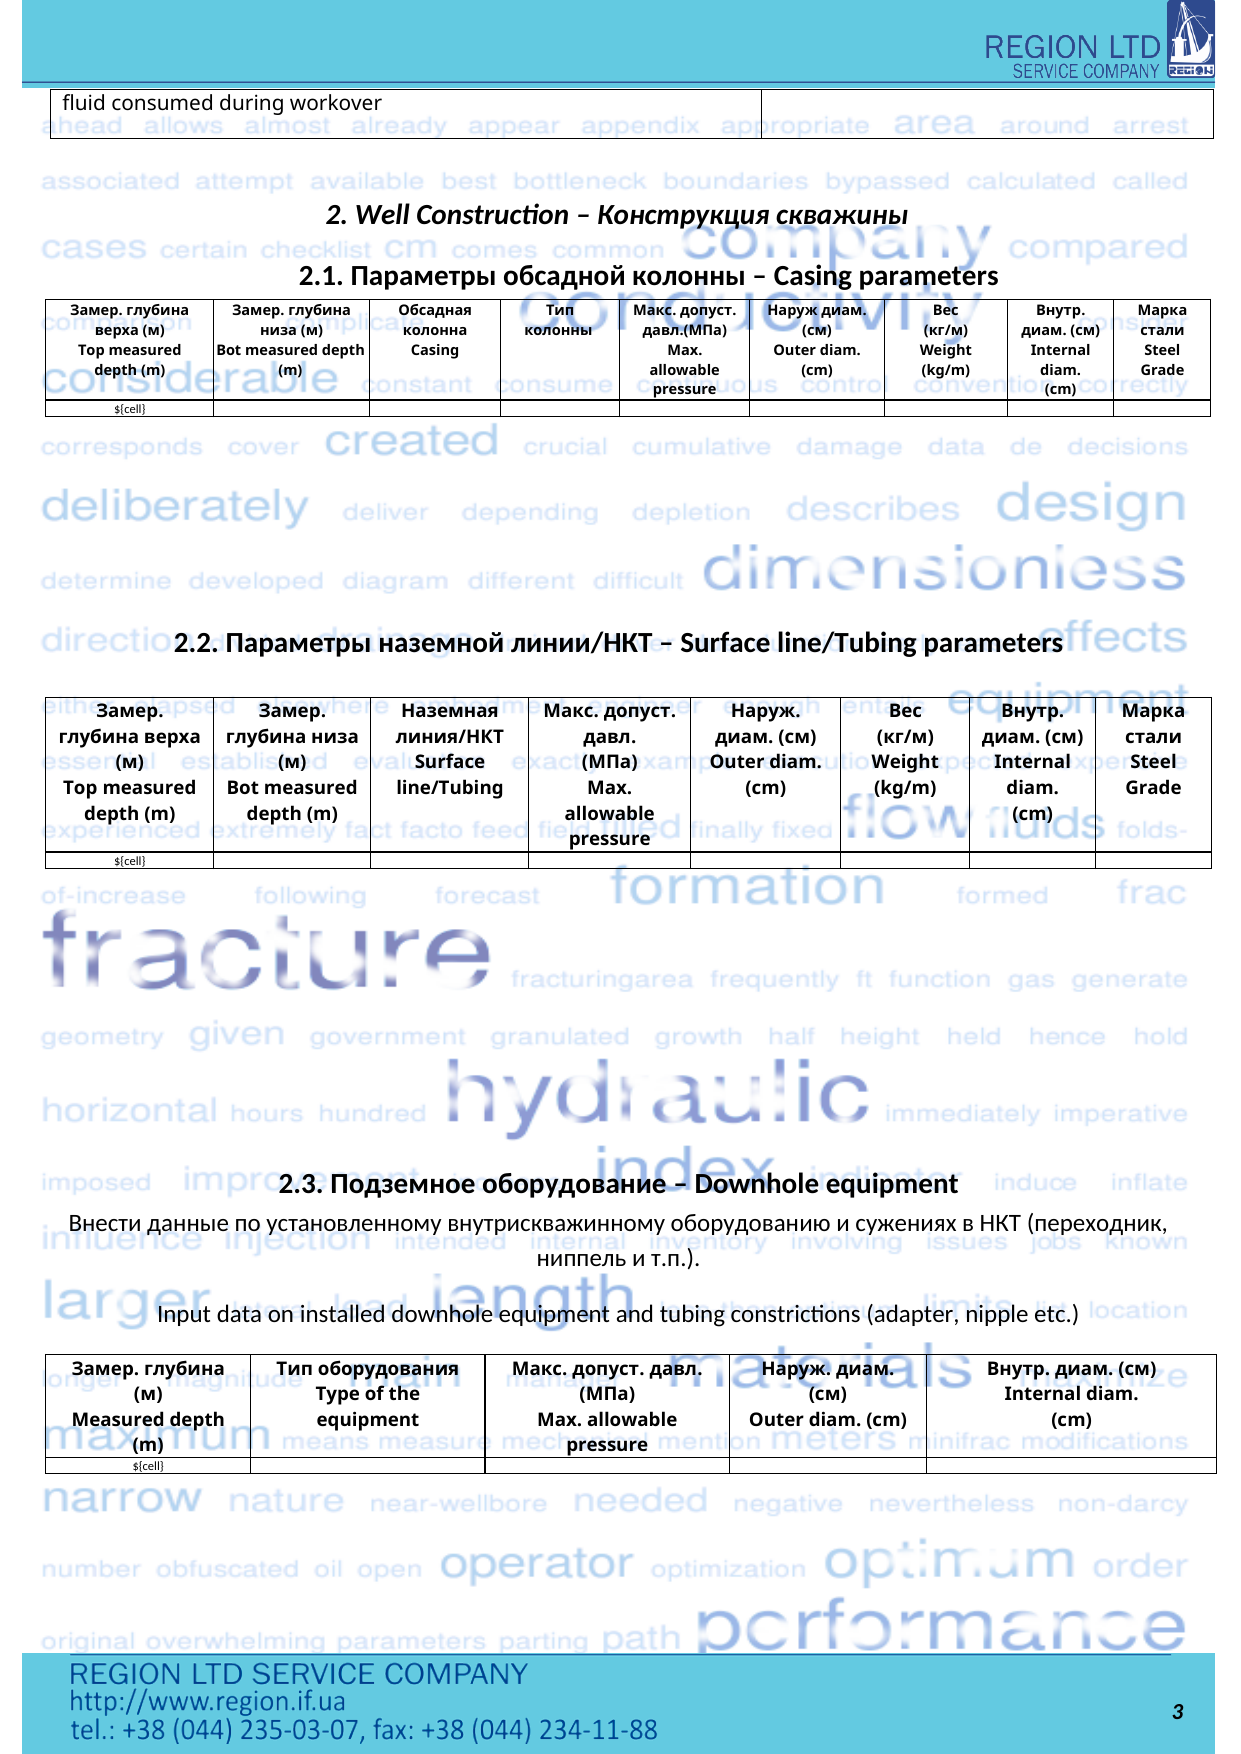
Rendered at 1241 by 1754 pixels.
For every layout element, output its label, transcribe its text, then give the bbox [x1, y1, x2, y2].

subtitle 2. Well Construction – Конструкция скважины [22, 196, 1215, 232]
table_cell [730, 1458, 926, 1473]
text Input data on installed downhole equipment and tubing constrictions (adapter, nipple etc.) [22, 1298, 1215, 1328]
table_header Вес (кг/м) Weight (kg/m) [841, 698, 969, 851]
table_cell @table:table-row [#list T3 as item] @table:table-cell [#list item as cell] @/table:table-cell [/#list] @/table:table-row [/#list]${cell} [46, 1458, 250, 1473]
table_header Замер. глубина низа (м) Bot measured depth (m) [214, 300, 369, 399]
table_header Макс. допуст. давл. (МПа) Max. allowable pressure [486, 1355, 729, 1457]
table_cell [214, 853, 370, 868]
table_header Замер. глубина (м) Measured depth (m) [46, 1355, 250, 1457]
table_cell [885, 401, 1007, 416]
subtitle 2.3. Подземное оборудование – Downhole equipment [22, 1165, 1215, 1201]
table_header Тип колонны [501, 300, 619, 399]
table_header Марка стали Steel Grade [1114, 300, 1210, 399]
table_cell [371, 853, 528, 868]
table_cell [762, 90, 1213, 138]
table_header Марка стали Steel Grade [1096, 698, 1211, 851]
table_cell [1096, 853, 1211, 868]
table_header Обсадная колонна Casing [370, 300, 500, 399]
table_header Наруж. диам. (см) Outer diam. (cm) [691, 698, 840, 851]
table_header Внутр. диам. (см) Internal diam. (cm) [970, 698, 1095, 851]
table_header Макс. допуст. давл.(МПа) Max. allowable pressure [620, 300, 749, 399]
table_header Макс. допуст. давл. (МПа) Max. allowable pressure [529, 698, 690, 851]
table_cell [501, 401, 619, 416]
table_cell [1114, 401, 1210, 416]
text Внести данные по установленному внутрискважинному оборудованию и сужениях в НКТ (переходник, ниппель и т.п.). [22, 1207, 1215, 1273]
table_header Внутр. диам. (см) Internal diam. (cm) [1008, 300, 1113, 399]
table_cell [927, 1458, 1216, 1473]
table_cell [214, 401, 369, 416]
picture [21, 0, 1216, 1754]
table_header Замер. глубина верха (м) Top measured depth (m) [46, 300, 213, 399]
table_header Наруж диам. (см) Outer diam. (cm) [750, 300, 884, 399]
table_cell [486, 1458, 729, 1473]
table_cell fluid consumed during workover [51, 90, 761, 138]
table_cell [691, 853, 840, 868]
table_header Тип оборудования Type of the equipment [251, 1355, 484, 1457]
table_header Вес (кг/м) Weight (kg/m) [885, 300, 1007, 399]
table_cell [370, 401, 500, 416]
table_header Внутр. диам. (см) Internal diam. (cm) [927, 1355, 1216, 1457]
table_cell [841, 853, 969, 868]
table_header Наземная линия/НКТ Surface line/Tubing [371, 698, 528, 851]
table_header Замер. глубина низа (м) Bot measured depth (m) [214, 698, 370, 851]
table_cell [620, 401, 749, 416]
subtitle 2.1. Параметры обсадной колонны – Casing parameters [22, 257, 1215, 292]
table_header Замер. глубина верха (м) Top measured depth (m) [46, 698, 213, 851]
table_cell [750, 401, 884, 416]
table_cell [1008, 401, 1113, 416]
subtitle 2.2. Параметры наземной линии/НКТ – Surface line/Tubing parameters [22, 624, 1215, 660]
table_cell [529, 853, 690, 868]
table_header Наруж. диам. (см) Outer diam. (cm) [730, 1355, 926, 1457]
table_cell [970, 853, 1095, 868]
table_cell [251, 1458, 484, 1473]
